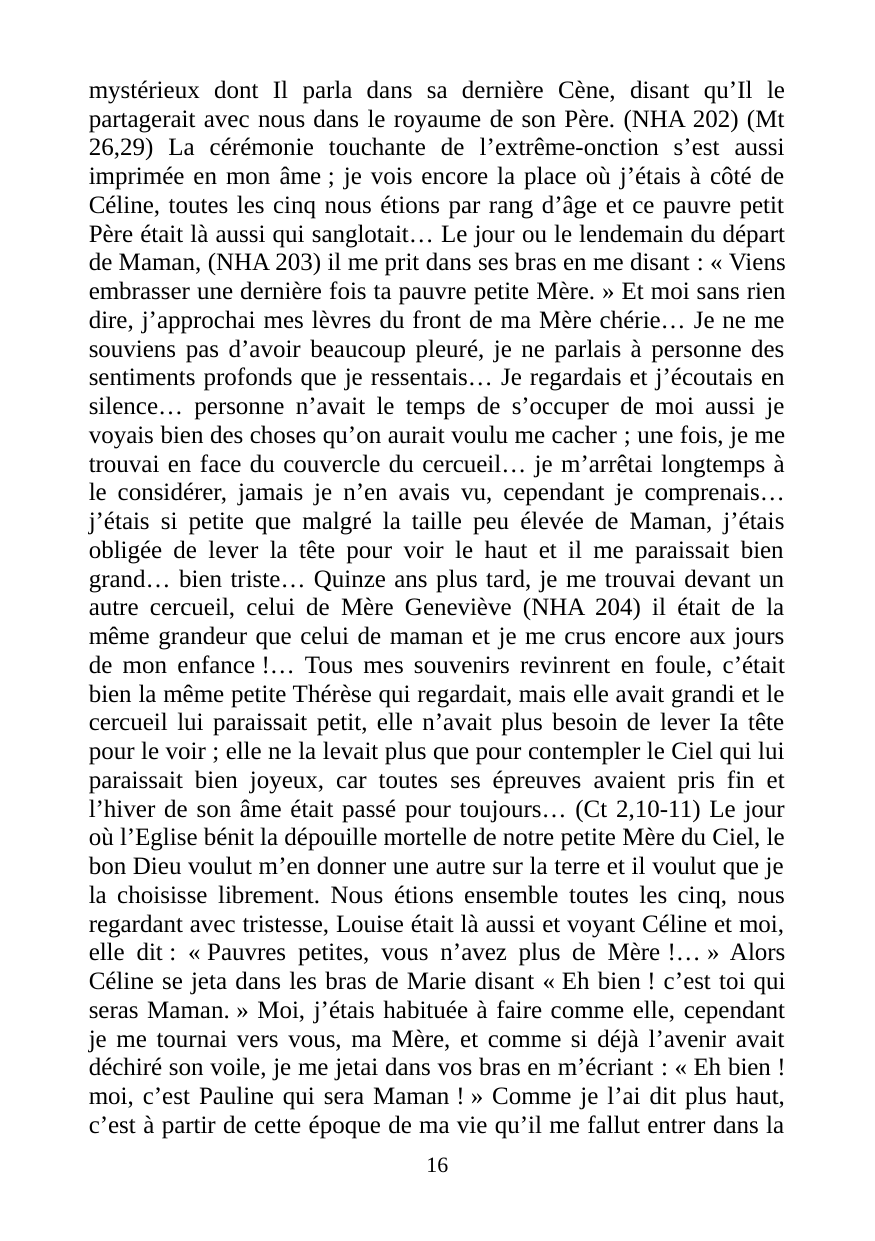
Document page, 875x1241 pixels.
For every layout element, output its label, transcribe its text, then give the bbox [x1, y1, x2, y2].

text mystérieux dont Il parla dans sa dernière Cène, disant qu’Il le partagerait avec nous dans le royaume de son Père. (NHA 202) (Mt 26,29) La cérémonie touchante de l’extrême-onction s’est aussi imprimée en mon âme ; je vois encore la place où j’étais à côté de Céline, toutes les cinq nous étions par rang d’âge et ce pauvre petit Père était là aussi qui sanglotait… Le jour ou le lendemain du départ de Maman, (NHA 203) il me prit dans ses bras en me disant : « Viens embrasser une dernière fois ta pauvre petite Mère. » Et moi sans rien dire, j’approchai mes lèvres du front de ma Mère chérie… Je ne me souviens pas d’avoir beaucoup pleuré, je ne parlais à personne des sentiments profonds que je ressentais… Je regardais et j’écoutais en silence… personne n’avait le temps de s’occuper de moi aussi je voyais bien des choses qu’on aurait voulu me cacher ; une fois, je me trouvai en face du couvercle du cercueil… je m’arrêtai longtemps à le considérer, jamais je n’en avais vu, cependant je comprenais… j’étais si petite que malgré la taille peu élevée de Maman, j’étais obligée de lever la tête pour voir le haut et il me paraissait bien grand… bien triste… Quinze ans plus tard, je me trouvai devant un autre cercueil, celui de Mère Geneviève (NHA 204) il était de la même grandeur que celui de maman et je me crus encore aux jours de mon enfance !… Tous mes souvenirs revinrent en foule, c’était bien la même petite Thérèse qui regardait, mais elle avait grandi et le cercueil lui paraissait petit, elle n’avait plus besoin de lever Ia tête pour le voir ; elle ne la levait plus que pour contempler le Ciel qui lui paraissait bien joyeux, car toutes ses épreuves avaient pris fin et l’hiver de son âme était passé pour toujours… (Ct 2,10-11) Le jour où l’Eglise bénit la dépouille mortelle de notre petite Mère du Ciel, le bon Dieu voulut m’en donner une autre sur la terre et il voulut que je la choisisse librement. Nous étions ensemble toutes les cinq, nous regardant avec tristesse, Louise était là aussi et voyant Céline et moi, elle dit : « Pauvres petites, vous n’avez plus de Mère !… » Alors Céline se jeta dans les bras de Marie disant « Eh bien ! c’est toi qui seras Maman. » Moi, j’étais habituée à faire comme elle, cependant je me tournai vers vous, ma Mère, et comme si déjà l’avenir avait déchiré son voile, je me jetai dans vos bras en m’écriant : « Eh bien ! moi, c’est Pauline qui sera Maman ! » Comme je l’ai dit plus haut, c’est à partir de cette époque de ma vie qu’il me fallut entrer dans la [88, 75, 786, 1139]
